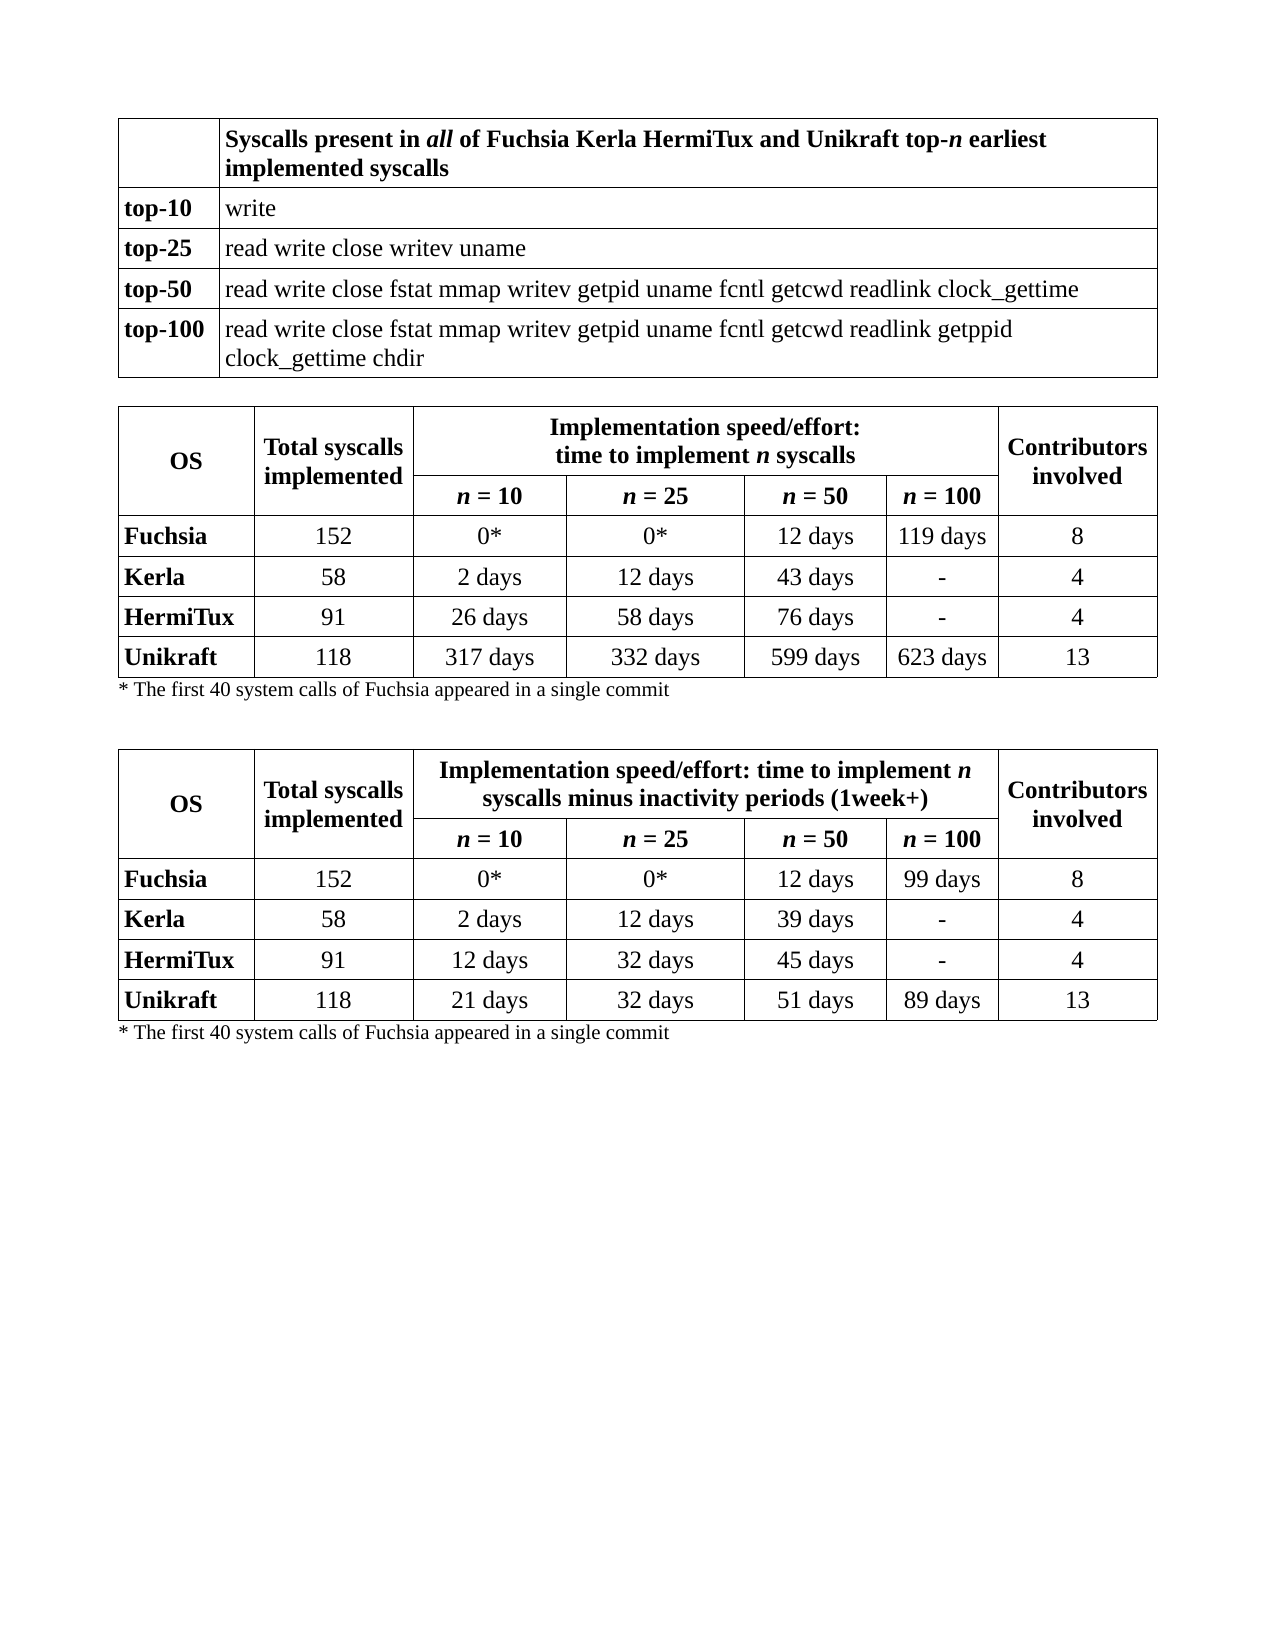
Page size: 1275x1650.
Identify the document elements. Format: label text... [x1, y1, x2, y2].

table_cell read write close fstat mmap writev getpid uname fcntl getcwd readlink getppid clock_gettime chdir [220, 309, 1157, 377]
table_cell 91 [255, 940, 413, 979]
table_header Contributors involved [999, 750, 1157, 858]
table_cell 152 [255, 859, 413, 899]
table_cell - [887, 557, 998, 596]
table_cell 119 days [887, 516, 998, 556]
table_cell n = 100 [887, 476, 998, 515]
table_cell - [887, 900, 998, 939]
table_cell 58 days [567, 597, 744, 636]
table_cell top-100 [119, 309, 219, 377]
table_cell 4 [999, 900, 1157, 939]
table_cell 58 [255, 557, 413, 596]
table_cell top-25 [119, 229, 219, 268]
table_cell Kerla [119, 900, 254, 939]
table_cell - [887, 597, 998, 636]
table_cell Kerla [119, 557, 254, 596]
table_cell 0* [414, 859, 566, 899]
table_cell 13 [999, 637, 1157, 677]
table_cell n = 25 [567, 819, 744, 858]
table_cell 118 [255, 980, 413, 1019]
table_cell 2 days [414, 557, 566, 596]
table_header Syscalls present in all of Fuchsia Kerla HermiTux and Unikraft top-n earliest implemented syscalls [220, 119, 1157, 187]
table_cell Unikraft [119, 980, 254, 1019]
table_header OS [119, 407, 254, 515]
table_cell - [887, 940, 998, 979]
table_cell read write close fstat mmap writev getpid uname fcntl getcwd readlink clock_gettime [220, 269, 1157, 308]
table_cell 32 days [567, 980, 744, 1019]
table_cell 8 [999, 516, 1157, 556]
table_cell 4 [999, 940, 1157, 979]
table_cell 26 days [414, 597, 566, 636]
table_cell 623 days [887, 637, 998, 677]
table_cell 51 days [745, 980, 886, 1019]
table_cell 0* [567, 859, 744, 899]
table_cell Fuchsia [119, 859, 254, 899]
table_cell Fuchsia [119, 516, 254, 556]
table_header OS [119, 750, 254, 858]
table_cell 118 [255, 637, 413, 677]
table_header Implementation speed/effort: time to implement n syscalls [414, 407, 998, 475]
table_cell 4 [999, 597, 1157, 636]
table_cell 12 days [567, 900, 744, 939]
table_cell 599 days [745, 637, 886, 677]
table_cell 4 [999, 557, 1157, 596]
table_cell 21 days [414, 980, 566, 1019]
table_cell 89 days [887, 980, 998, 1019]
table_cell n = 100 [887, 819, 998, 858]
table_cell 2 days [414, 900, 566, 939]
table_header Contributors involved [999, 407, 1157, 515]
table_cell 152 [255, 516, 413, 556]
table_cell 13 [999, 980, 1157, 1019]
table_cell 0* [414, 516, 566, 556]
table_cell read write close writev uname [220, 229, 1157, 268]
table_cell 32 days [567, 940, 744, 979]
table_cell 12 days [745, 516, 886, 556]
table_cell n = 50 [745, 819, 886, 858]
text * The first 40 system calls of Fuchsia appeared in a single commit [118, 1021, 1157, 1044]
table_cell 12 days [567, 557, 744, 596]
table_cell 45 days [745, 940, 886, 979]
table_cell n = 50 [745, 476, 886, 515]
table_cell 12 days [414, 940, 566, 979]
table_cell top-10 [119, 188, 219, 227]
table_cell Unikraft [119, 637, 254, 677]
table_cell 58 [255, 900, 413, 939]
table_cell 76 days [745, 597, 886, 636]
table_cell top-50 [119, 269, 219, 308]
table_cell 43 days [745, 557, 886, 596]
table_cell n = 10 [414, 476, 566, 515]
table_cell HermiTux [119, 940, 254, 979]
table_cell 0* [567, 516, 744, 556]
table_cell n = 25 [567, 476, 744, 515]
table_cell 8 [999, 859, 1157, 899]
table_cell HermiTux [119, 597, 254, 636]
table_cell n = 10 [414, 819, 566, 858]
table_cell 332 days [567, 637, 744, 677]
table_header Total syscalls implemented [255, 750, 413, 858]
table_cell 317 days [414, 637, 566, 677]
table_cell 12 days [745, 859, 886, 899]
table_cell 99 days [887, 859, 998, 899]
text * The first 40 system calls of Fuchsia appeared in a single commit [118, 678, 1157, 701]
table_header Total syscalls implemented [255, 407, 413, 515]
table_cell 91 [255, 597, 413, 636]
table_cell write [220, 188, 1157, 227]
table_header Implementation speed/effort: time to implement n syscalls minus inactivity periods (1week+) [414, 750, 998, 818]
table_header [119, 119, 219, 187]
table_cell 39 days [745, 900, 886, 939]
